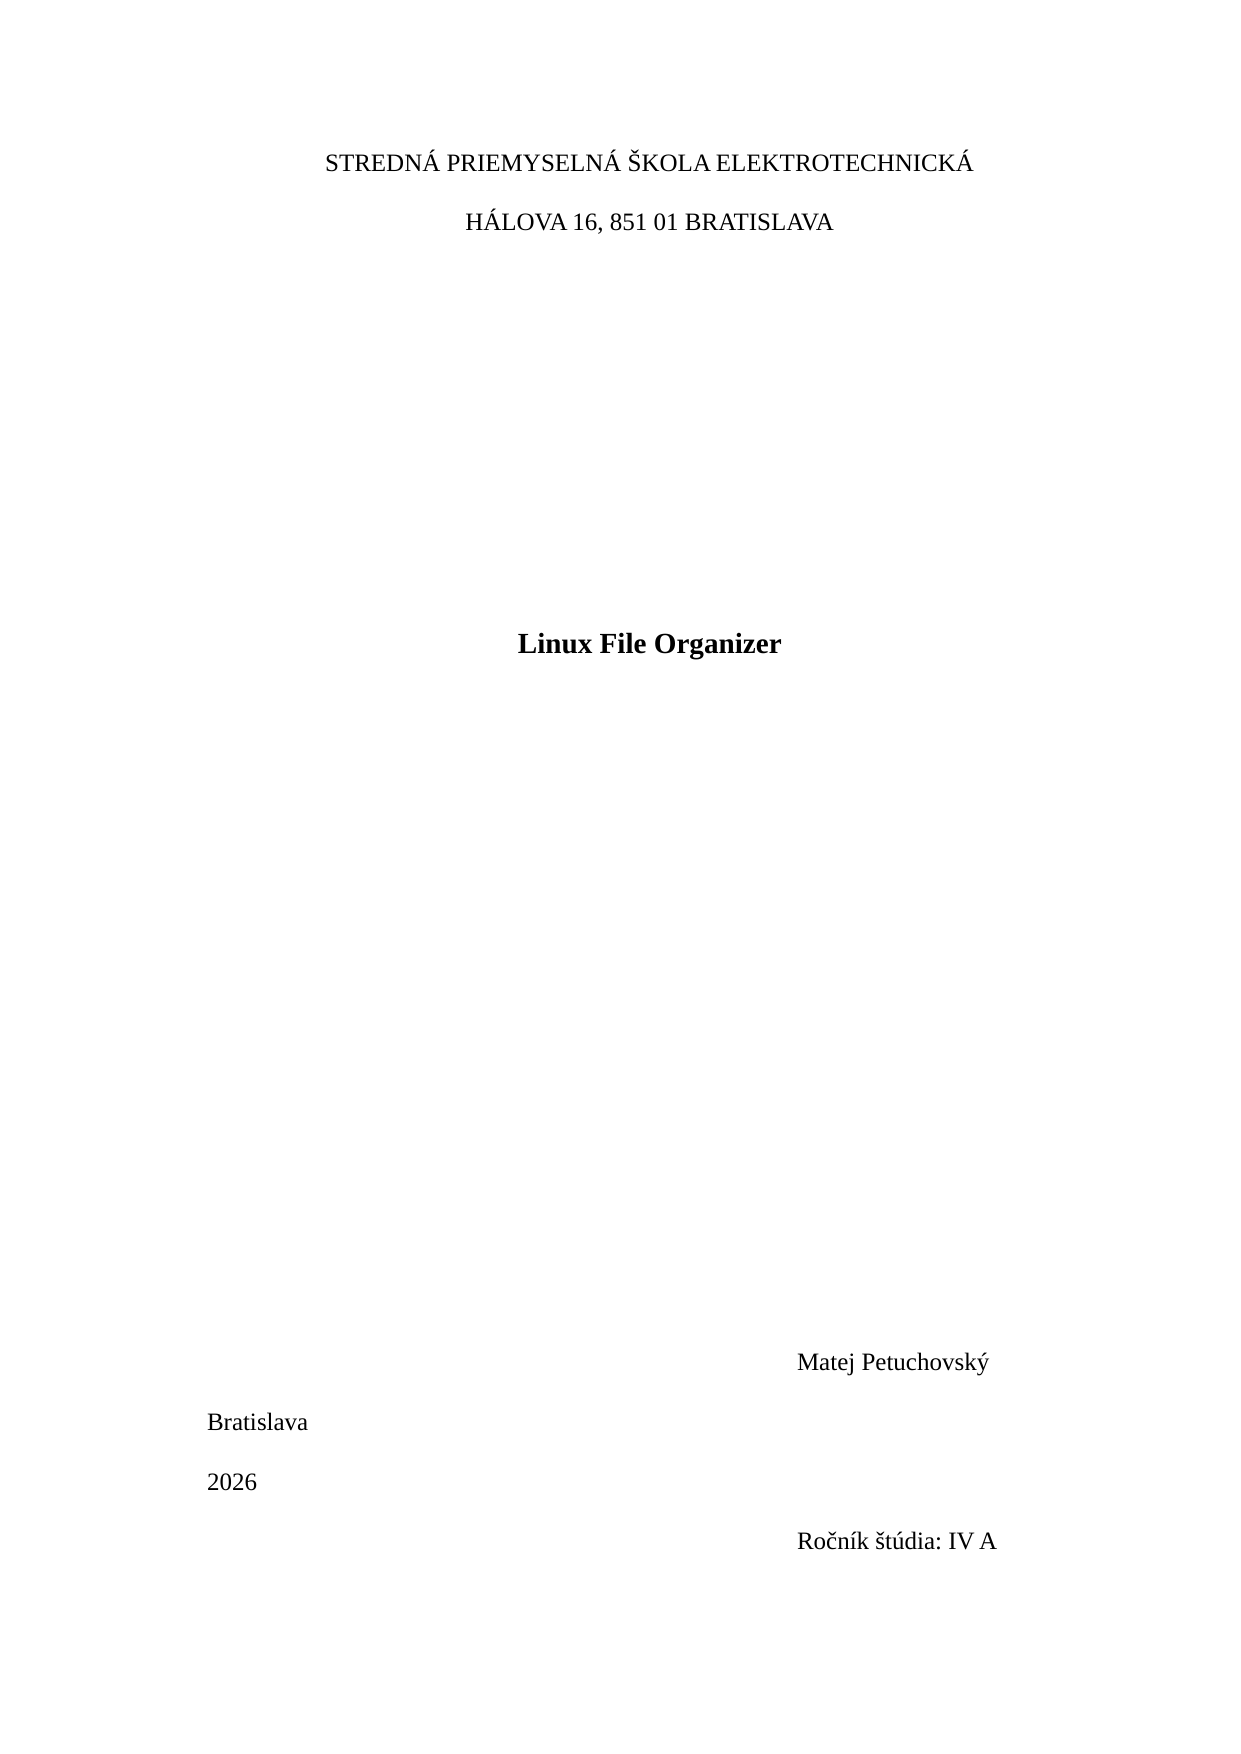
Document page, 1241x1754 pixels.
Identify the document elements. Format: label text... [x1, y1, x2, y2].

text Hálova 16, 851 01 Bratislava [207, 207, 1092, 236]
text Stredná priemyselná škola elektrotechnická [207, 148, 1092, 176]
text Matej Petuchovský [723, 1347, 1092, 1376]
text Bratislava [207, 1407, 1092, 1436]
text 2026 [207, 1467, 1092, 1495]
text Ročník štúdia: IV A [723, 1526, 1092, 1555]
text Linux File Organizer [207, 626, 1092, 659]
